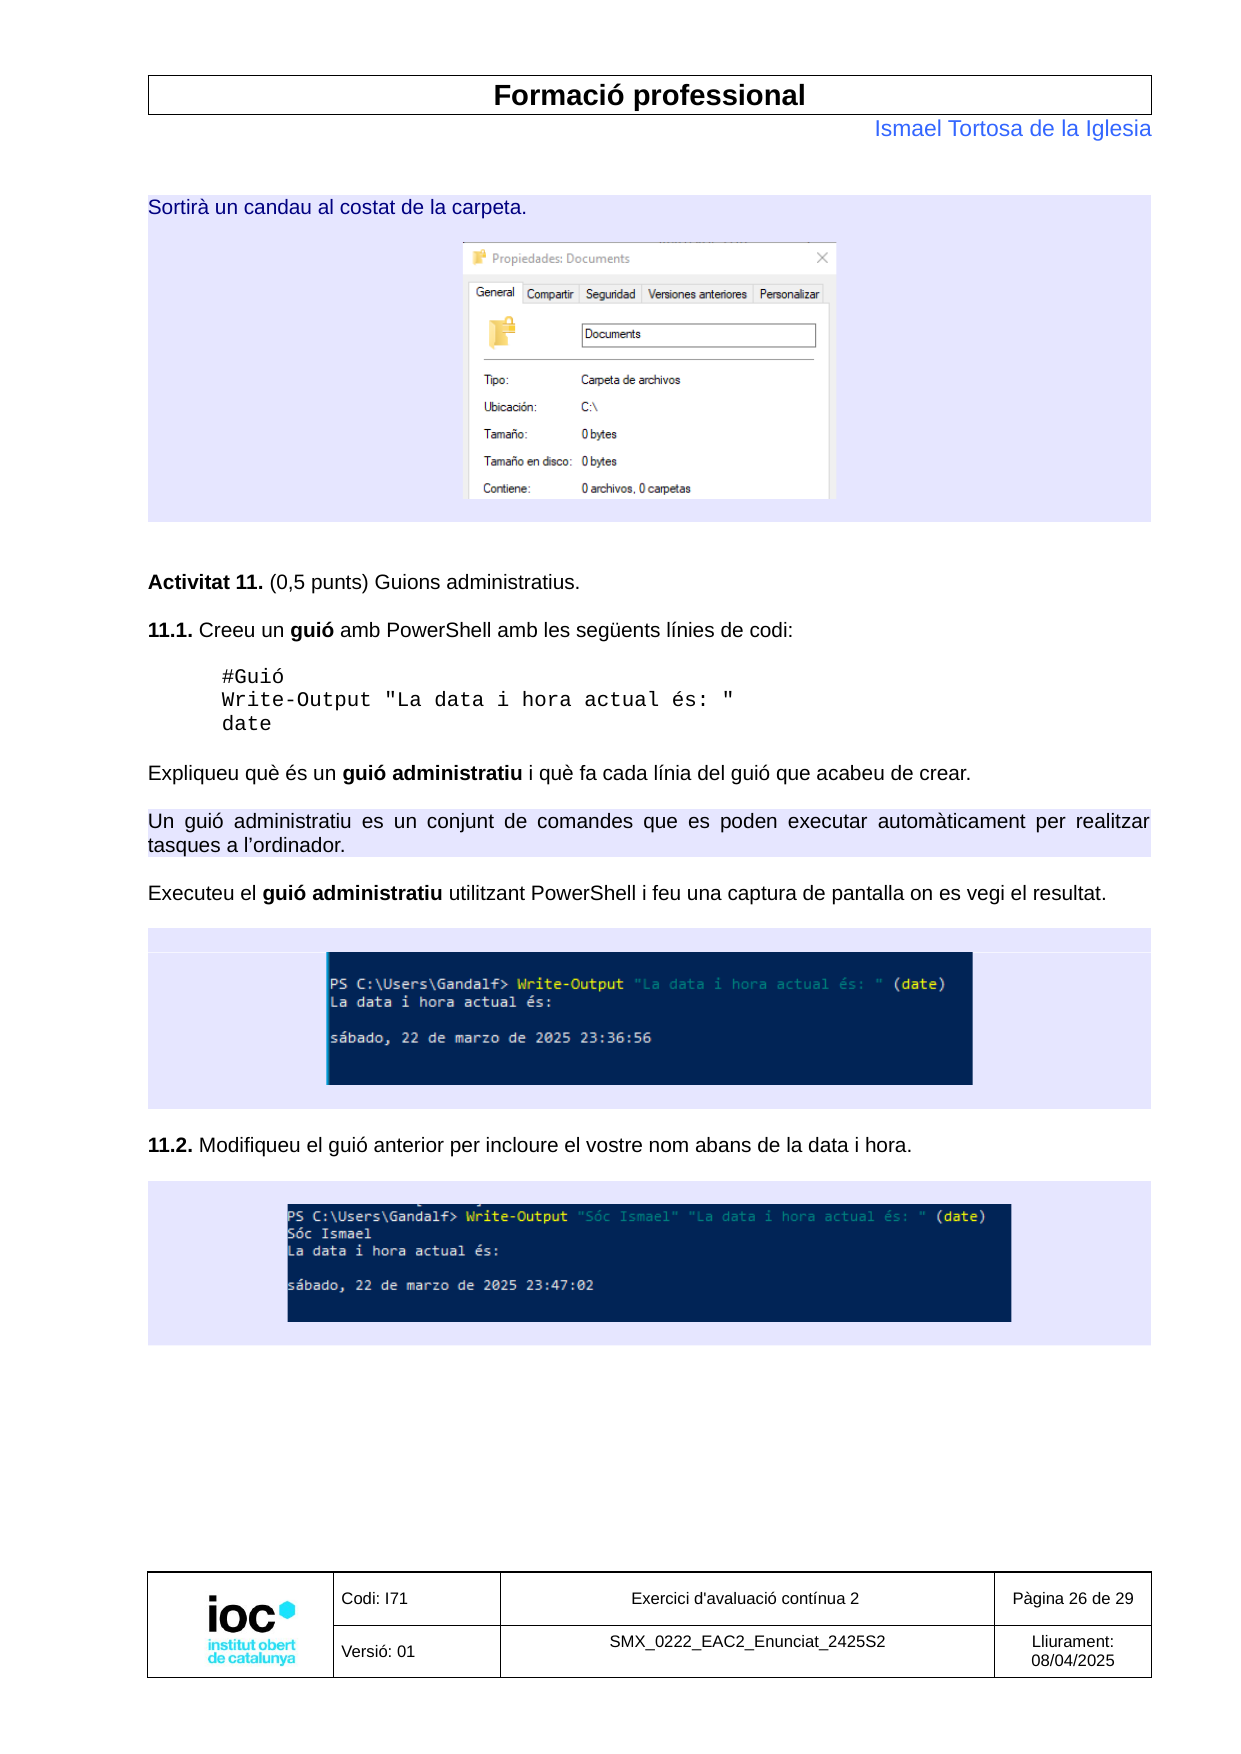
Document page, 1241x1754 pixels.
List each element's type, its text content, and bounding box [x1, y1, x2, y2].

text 11.1. Creeu un guió amb PowerShell amb les següents línies de codi: [148, 618, 1151, 642]
text Activitat 11. (0,5 punts) Guions administratius. [148, 570, 1151, 594]
text 11.2. Modifiqueu el guió anterior per incloure el vostre nom abans de la data i hora. [148, 1133, 1151, 1157]
text Write-Output "La data i hora actual és: " [222, 689, 1151, 713]
picture [287, 1204, 1012, 1322]
text Sortirà un candau al costat de la carpeta. [148, 195, 1151, 219]
text Expliqueu què és un guió administratiu i què fa cada línia del guió que acabeu de crear. [148, 761, 1151, 785]
text Executeu el guió administratiu utilitzant PowerShell i feu una captura de pantalla on es vegi el resultat. [148, 881, 1151, 904]
picture [195, 1581, 309, 1677]
text date [222, 713, 1151, 737]
picture [462, 242, 837, 499]
picture [329, 952, 973, 1085]
text #Guió [222, 666, 1151, 689]
text Un guió administratiu es un conjunt de comandes que es poden executar automàticament per realitzar tasques a l’ordinador. [148, 809, 1151, 857]
